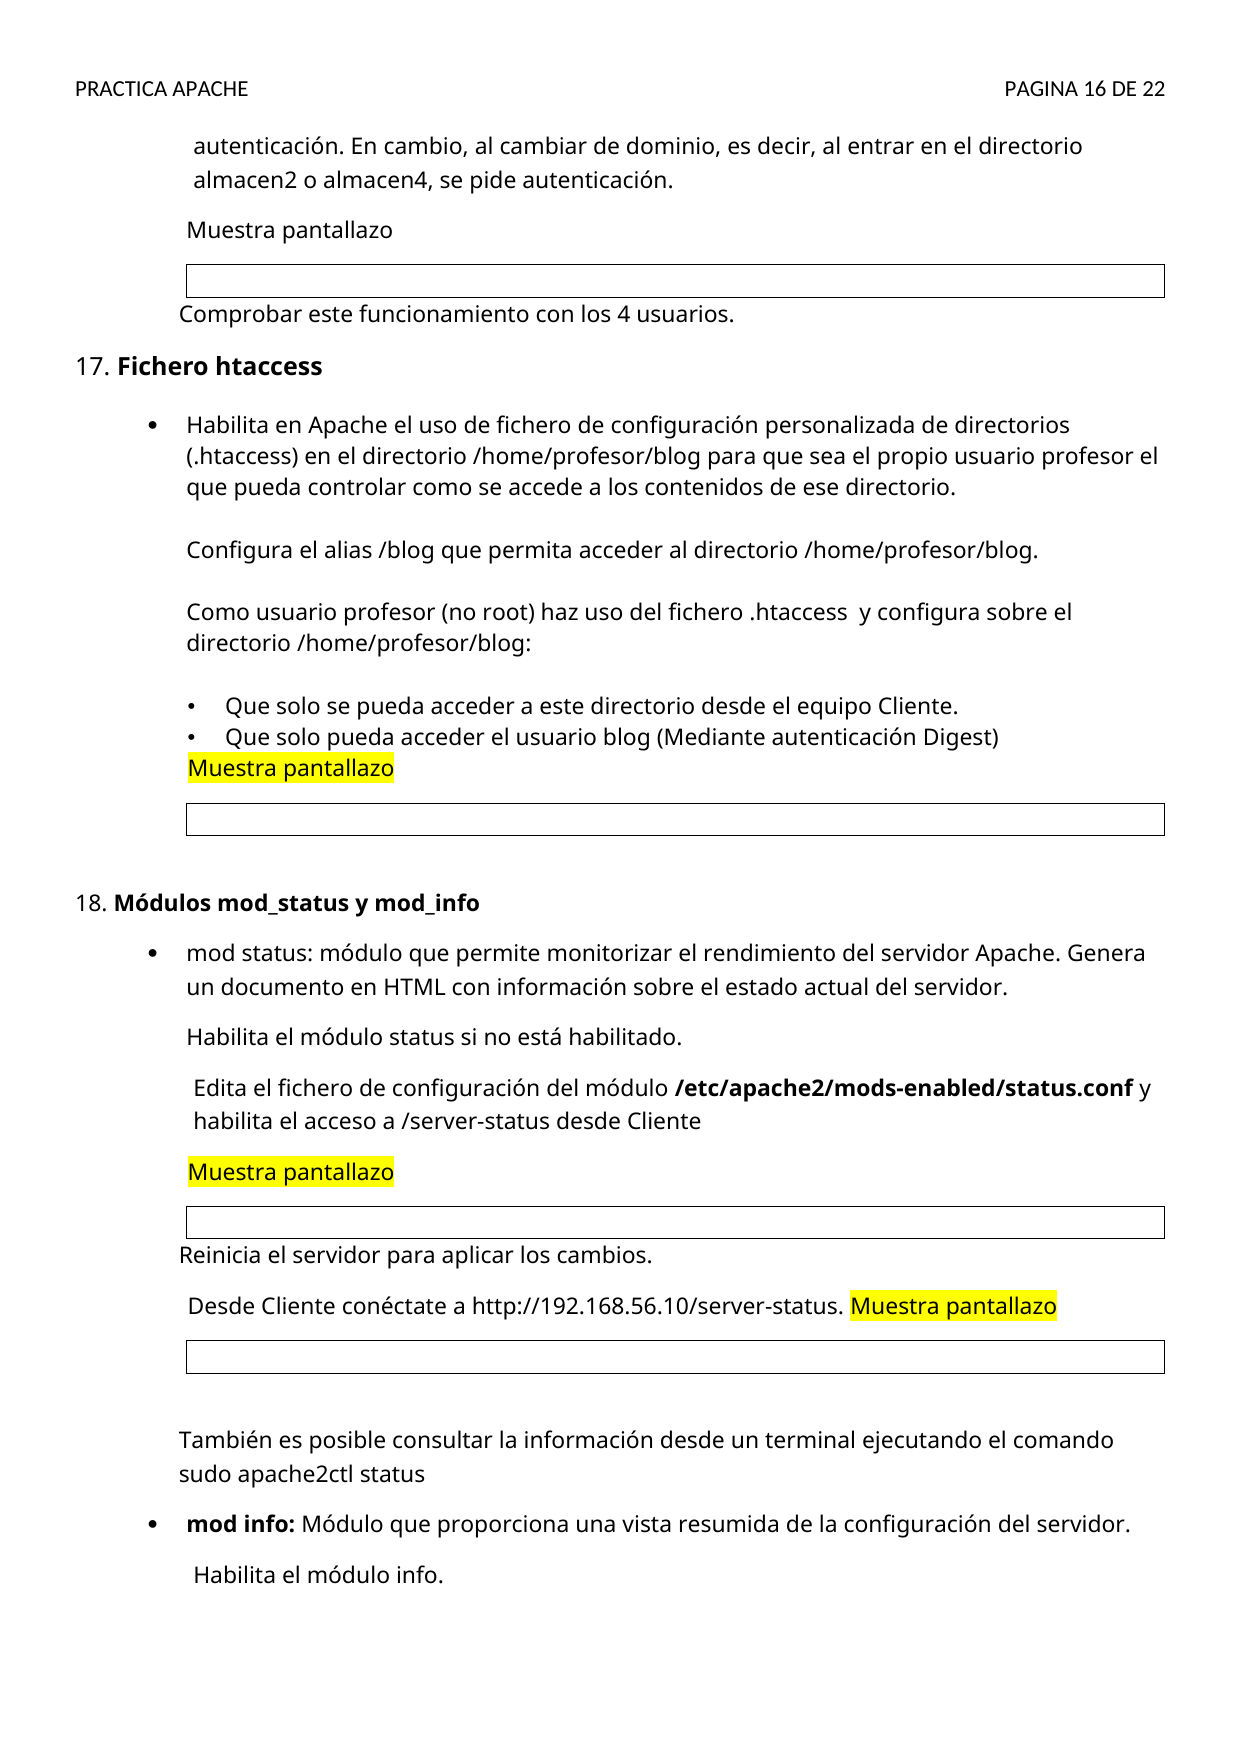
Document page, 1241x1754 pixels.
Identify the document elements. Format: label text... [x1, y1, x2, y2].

table_header [187, 804, 1164, 835]
text Como usuario profesor (no root) haz uso del fichero .htaccess y configura sobre el directorio /home/profesor/blog: [186, 596, 1165, 658]
text Edita el fichero de configuración del módulo /etc/apache2/mods-enabled/status.conf y habilita el acceso a /server-status desde Cliente [193, 1071, 1165, 1136]
list mod status: módulo que permite monitorizar el rendimiento del servidor Apache. Genera un documento en HTML con información sobre el estado actual del servidor. [149, 937, 1165, 1002]
table_header [187, 1207, 1164, 1238]
text Habilita el módulo status si no está habilitado. [186, 1021, 1165, 1052]
list mod info: Módulo que proporciona una vista resumida de la configuración del servidor. [149, 1508, 1165, 1539]
table_header [187, 265, 1164, 297]
list Que solo pueda acceder el usuario blog (Mediante autenticación Digest) [187, 721, 1165, 752]
text También es posible consultar la información desde un terminal ejecutando el comando sudo apache2ctl status [178, 1424, 1165, 1489]
text Muestra pantallazo [186, 214, 1165, 245]
text Muestra pantallazo [187, 1156, 1165, 1187]
text Muestra pantallazo [187, 752, 1165, 783]
text Habilita el módulo info. [193, 1558, 1165, 1590]
text Configura el alias /blog que permita acceder al directorio /home/profesor/blog. [186, 533, 1165, 565]
text Desde Cliente conéctate a http://192.168.56.10/server-status. Muestra pantallazo [187, 1290, 1165, 1321]
list Que solo se pueda acceder a este directorio desde el equipo Cliente. [187, 690, 1165, 721]
table_header [187, 1341, 1164, 1372]
text Comprobar este funcionamiento con los 4 usuarios. [178, 298, 1165, 329]
text Reinicia el servidor para aplicar los cambios. [178, 1239, 1165, 1271]
text 18. Módulos mod_status y mod_info [75, 886, 1165, 918]
list Habilita en Apache el uso de fichero de configuración personalizada de directorios (.htaccess) en el directorio /home/profesor/blog para que sea el propio usuario profesor el que pueda controlar como se accede a los contenidos de ese directorio. [149, 408, 1165, 502]
text autenticación. En cambio, al cambiar de dominio, es decir, al entrar en el directorio almacen2 o almacen4, se pide autenticación. [193, 130, 1165, 195]
text 17. Fichero htaccess [75, 348, 1165, 382]
